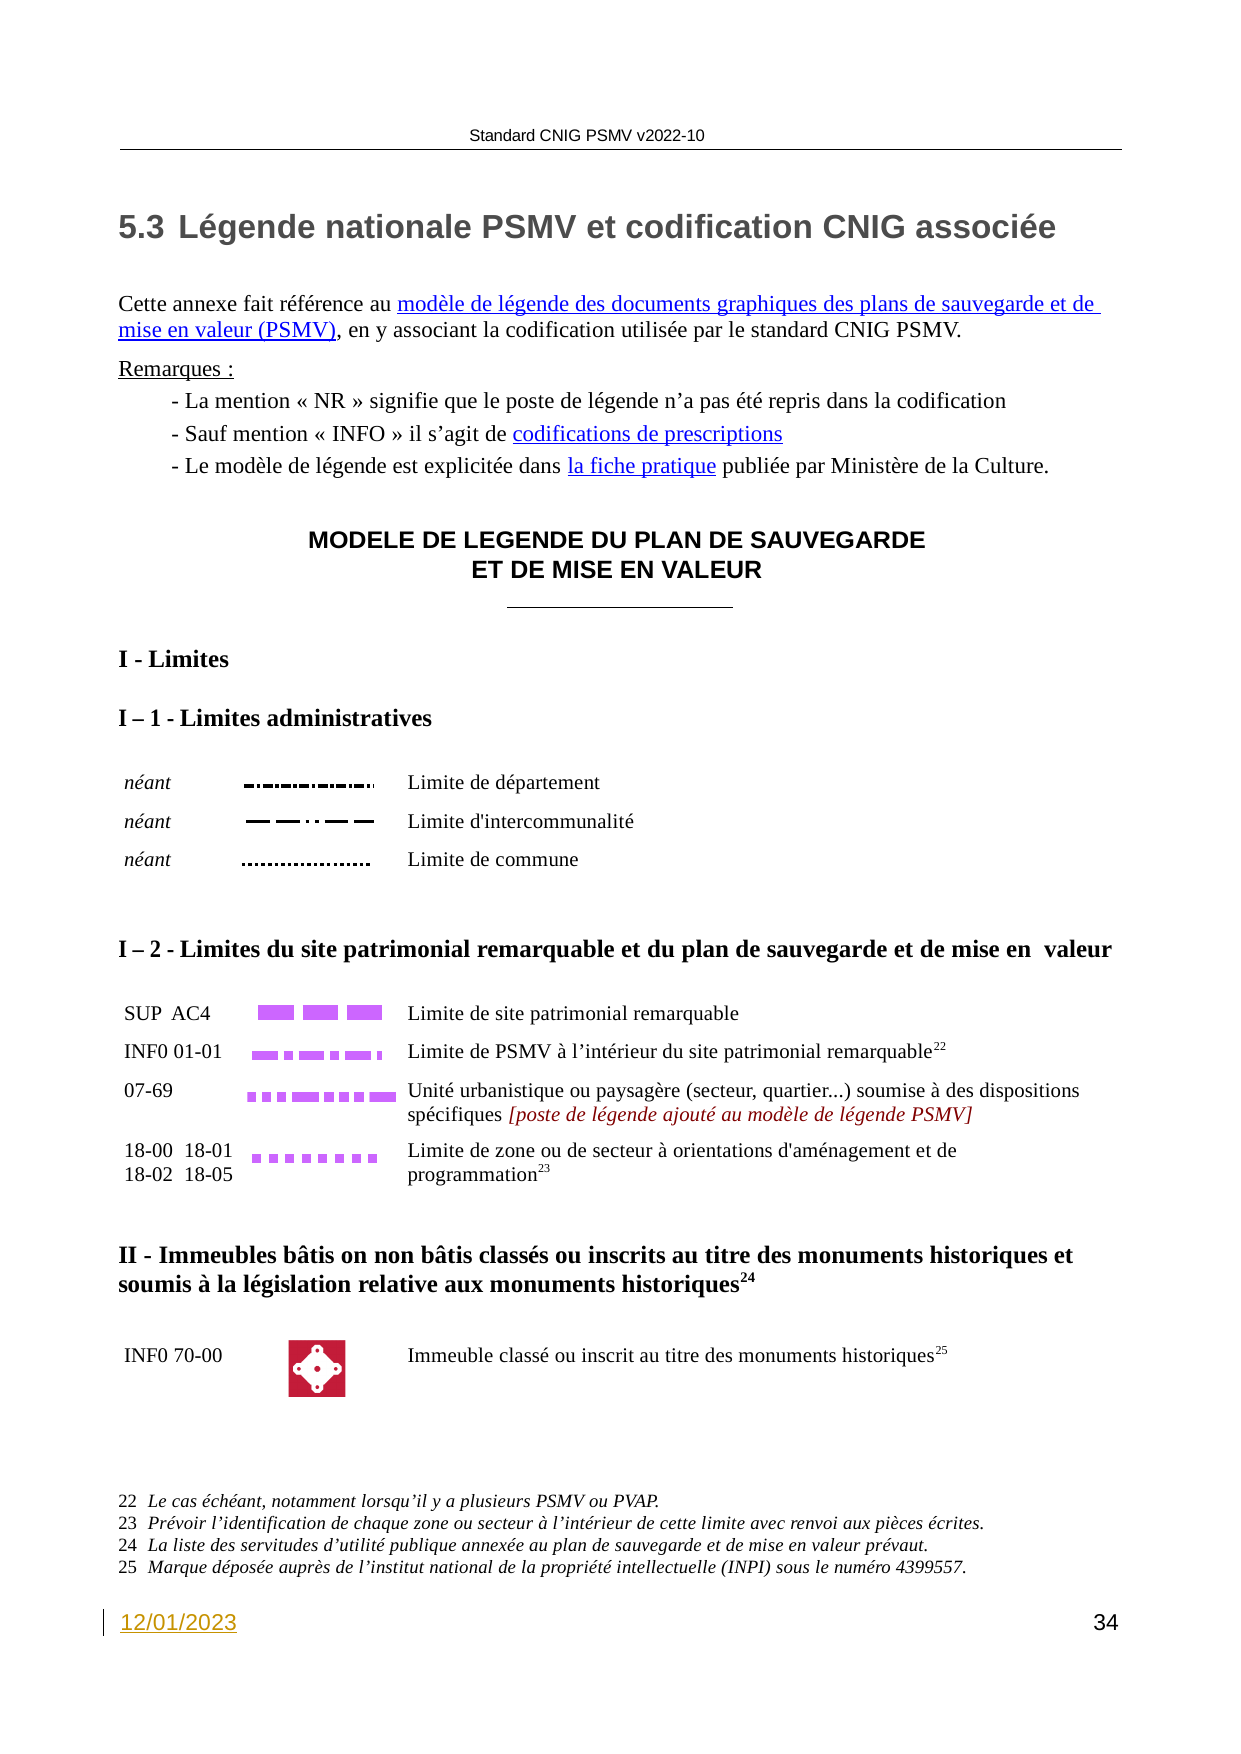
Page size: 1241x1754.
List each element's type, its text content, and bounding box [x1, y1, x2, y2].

text - La mention « NR » signifie que le poste de légende n’a pas été repris dans la codification [171, 387, 1122, 414]
table_header néant [118, 764, 200, 803]
table_cell Unité urbanistique ou paysagère (secteur, quartier...) soumise à des dispositions spécifiques [poste de légende ajouté au modèle de légende PSMV] [402, 1072, 1093, 1132]
table_header Immeuble classé ou inscrit au titre des monuments historiques [402, 1337, 1122, 1408]
table_cell [200, 841, 402, 880]
table_cell Limite de PSMV à l’intérieur du site patrimonial remarquable [402, 1034, 1093, 1072]
table_header SUP AC4 [118, 995, 242, 1034]
table_header Limite de département [402, 764, 1093, 803]
table_header [242, 995, 402, 1034]
list I – 1 - Limites administratives [118, 703, 1122, 732]
table_cell 18-00 18-01 18-02 18-05 [118, 1132, 242, 1191]
table_cell INF0 01-01 [118, 1034, 242, 1072]
text La liste des servitudes d’utilité publique annexée au plan de sauvegarde et de mise en valeur prévaut. [118, 1534, 1122, 1556]
text Remarques : [118, 354, 1122, 381]
table_header INF0 70-00 [118, 1337, 242, 1408]
text I - Limites [118, 644, 1122, 673]
text MODELE DE LEGENDE DU PLAN DE SAUVEGARDE [213, 526, 1021, 554]
table_cell 07-69 [118, 1072, 242, 1132]
subtitle Légende nationale PSMV et codification CNIG associée [118, 207, 1122, 245]
table_cell [242, 1072, 402, 1112]
table_cell [242, 1113, 402, 1132]
text ET DE MISE EN VALEUR [213, 555, 1021, 584]
list I – 2 - Limites du site patrimonial remarquable et du plan de sauvegarde et de mise en valeur [118, 934, 1122, 963]
text II - Immeubles bâtis on non bâtis classés ou inscrits au titre des monuments historiques et soumis à la législation relative aux monuments historiques [118, 1239, 1122, 1298]
table_cell Limite d'intercommunalité [402, 803, 1093, 841]
table_header Limite de site patrimonial remarquable [402, 995, 1093, 1034]
table_cell [242, 1034, 402, 1072]
text - Sauf mention « INFO » il s’agit de codifications de prescriptions [171, 419, 1122, 446]
table_cell néant [118, 841, 200, 880]
table_cell Limite de commune [402, 841, 1093, 880]
table_cell [200, 803, 402, 841]
table_cell [242, 1132, 402, 1191]
table_header [242, 1337, 402, 1408]
text - Le modèle de légende est explicitée dans la fiche pratique publiée par Ministère de la Culture. [171, 452, 1122, 479]
table_cell néant [118, 803, 200, 841]
table_cell Limite de zone ou de secteur à orientations d'aménagement et de programmation [402, 1132, 1093, 1191]
picture [288, 1340, 346, 1397]
picture [247, 1081, 396, 1113]
table_header [200, 764, 402, 803]
text Cette annexe fait référence au modèle de légende des documents graphiques des plans de sauvegarde et de mise en valeur (PSMV), en y associant la codification utilisée par le standard CNIG PSMV. [118, 290, 1122, 343]
